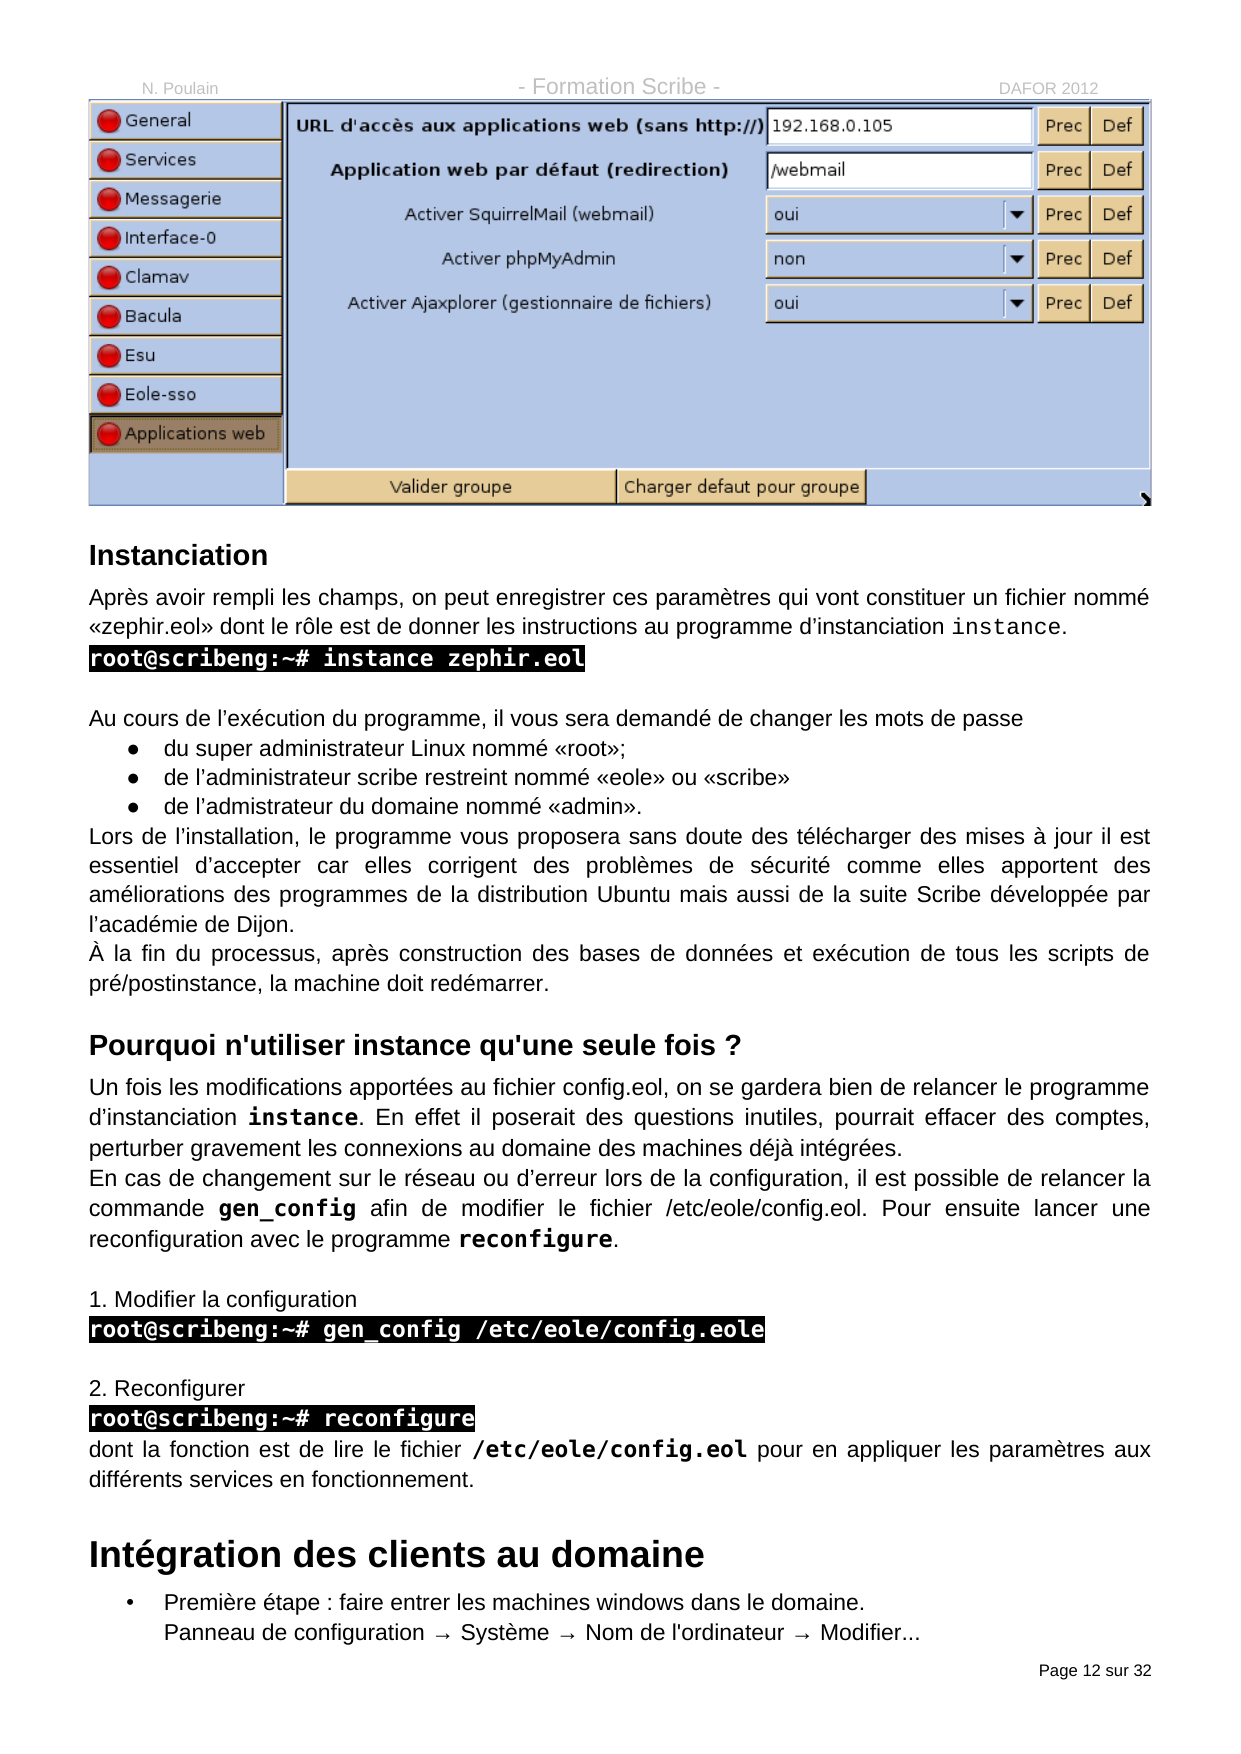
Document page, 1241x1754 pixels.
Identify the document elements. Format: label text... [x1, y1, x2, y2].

text En cas de changement sur le réseau ou d’erreur lors de la configuration, il est possible de relancer la commande gen_config afin de modifier le fichier /etc/eole/config.eol. Pour ensuite lancer une reconfiguration avec le programme reconfigure. [88, 1165, 1152, 1253]
text Au cours de l’exécution du programme, il vous sera demandé de changer les mots de passe [88, 706, 1152, 731]
text À la fin du processus, après construction des bases de données et exécution de tous les scripts de pré/postinstance, la machine doit redémarrer. [88, 941, 1152, 996]
text 2. Reconfigurer [88, 1376, 1152, 1402]
list Panneau de configuration → Système → Nom de l'ordinateur → Modifier... [126, 1619, 1152, 1645]
list de l’admistrateur du domaine nommé «admin». [126, 794, 1152, 819]
picture [88, 99, 1152, 506]
list du super administrateur Linux nommé «root»; [126, 735, 1152, 761]
text Après avoir rempli les champs, on peut enregistrer ces paramètres qui vont constituer un fichier nommé «zephir.eol» dont le rôle est de donner les instructions au programme d’instanciation instance. [88, 584, 1152, 641]
text root@scribeng:~# instance zephir.eol [88, 645, 1152, 672]
text root@scribeng:~# reconfigure [88, 1405, 1152, 1432]
text Lors de l’installation, le programme vous proposera sans doute des télécharger des mises à jour il est essentiel d’accepter car elles corrigent des problèmes de sécurité comme elles apportent des améliorations des programmes de la distribution Ubuntu mais aussi de la suite Scribe développée par l’académie de Dijon. [88, 823, 1152, 937]
text Un fois les modifications apportées au fichier config.eol, on se gardera bien de relancer le programme d’instanciation instance. En effet il poserait des questions inutiles, pourrait effacer des comptes, perturber gravement les connexions au domaine des machines déjà intégrées. [88, 1074, 1152, 1161]
text 1. Modifier la configuration [88, 1287, 1152, 1312]
subtitle Instanciation [88, 538, 1152, 571]
subtitle Pourquoi n'utiliser instance qu'une seule fois ? [88, 1029, 1152, 1061]
list de l’administrateur scribe restreint nommé «eole» ou «scribe» [126, 764, 1152, 790]
subtitle Intégration des clients au domaine [88, 1533, 1152, 1575]
text root@scribeng:~# gen_config /etc/eole/config.eole [88, 1316, 1152, 1343]
text dont la fonction est de lire le fichier /etc/eole/config.eol pour en appliquer les paramètres aux différents services en fonctionnement. [88, 1436, 1152, 1492]
list Première étape : faire entrer les machines windows dans le domaine. [126, 1590, 1152, 1615]
